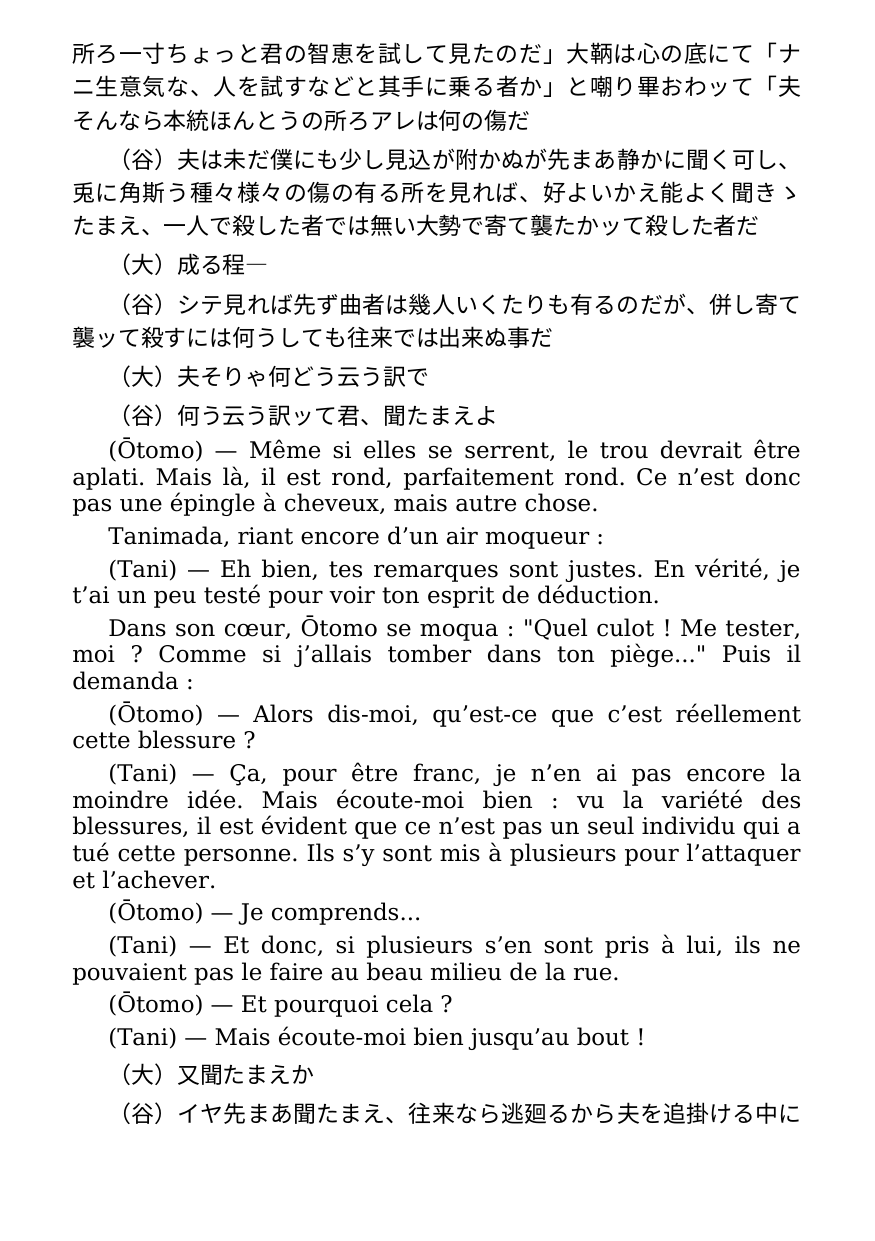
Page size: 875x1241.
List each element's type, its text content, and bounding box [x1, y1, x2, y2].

text （谷）イヤ先まあ聞たまえ、往来なら逃廻るから夫を追掛ける中に [72, 1096, 802, 1129]
text (Ōtomo) — Alors dis-moi, qu’est-ce que c’est réellement cette blessure ? [72, 701, 802, 754]
text （大）又聞たまえか [72, 1057, 802, 1090]
text (Ōtomo) — Et pourquoi cela ? [72, 991, 802, 1018]
text (Ōtomo) — Je comprends... [72, 899, 802, 926]
text （谷）夫は未だ僕にも少し見込が附かぬが先まあ静かに聞く可し、兎に角斯う種々様々の傷の有る所を見れば、好よいかえ能よく聞きゝたまえ、一人で殺した者では無い大勢で寄て襲たかッて殺した者だ [72, 142, 802, 241]
text (Tani) — Ça, pour être franc, je n’en ai pas encore la moindre idée. Mais écoute-moi bien : vu la variété des blessures, il est évident que ce n’est pas un seul individu qui a tué cette personne. Ils s’y sont mis à plusieurs pour l’attaquer et l’achever. [72, 760, 802, 893]
text （谷）何う云う訳ッて君、聞たまえよ [72, 398, 802, 431]
text (Tani) — Eh bien, tes remarques sont justes. En vérité, je t’ai un peu testé pour voir ton esprit de déduction. [72, 556, 802, 609]
text Dans son cœur, Ōtomo se moqua : "Quel culot ! Me tester, moi ? Comme si j’allais tomber dans ton piège..." Puis il demanda : [72, 615, 802, 695]
text Tanimada, riant encore d’un air moqueur : [72, 523, 802, 550]
text (Ōtomo) — Même si elles se serrent, le trou devrait être aplati. Mais là, il est rond, parfaitement rond. Ce n’est donc pas une épingle à cheveux, mais autre chose. [72, 437, 802, 517]
text (Tani) — Mais écoute-moi bien jusqu’au bout ! [72, 1024, 802, 1051]
text （大）成る程― [72, 247, 802, 281]
text （谷）シテ見れば先ず曲者は幾人いくたりも有るのだが、併し寄て襲ッて殺すには何うしても往来では出来ぬ事だ [72, 286, 802, 353]
text （大）夫そりゃ何どう云う訳で [72, 359, 802, 392]
text 所ろ一寸ちょっと君の智恵を試して見たのだ」大鞆は心の底にて「ナニ生意気な、人を試すなどと其手に乗る者か」と嘲り畢おわッて「夫そんなら本統ほんとうの所ろアレは何の傷だ [72, 36, 802, 136]
text (Tani) — Et donc, si plusieurs s’en sont pris à lui, ils ne pouvaient pas le faire au beau milieu de la rue. [72, 932, 802, 985]
